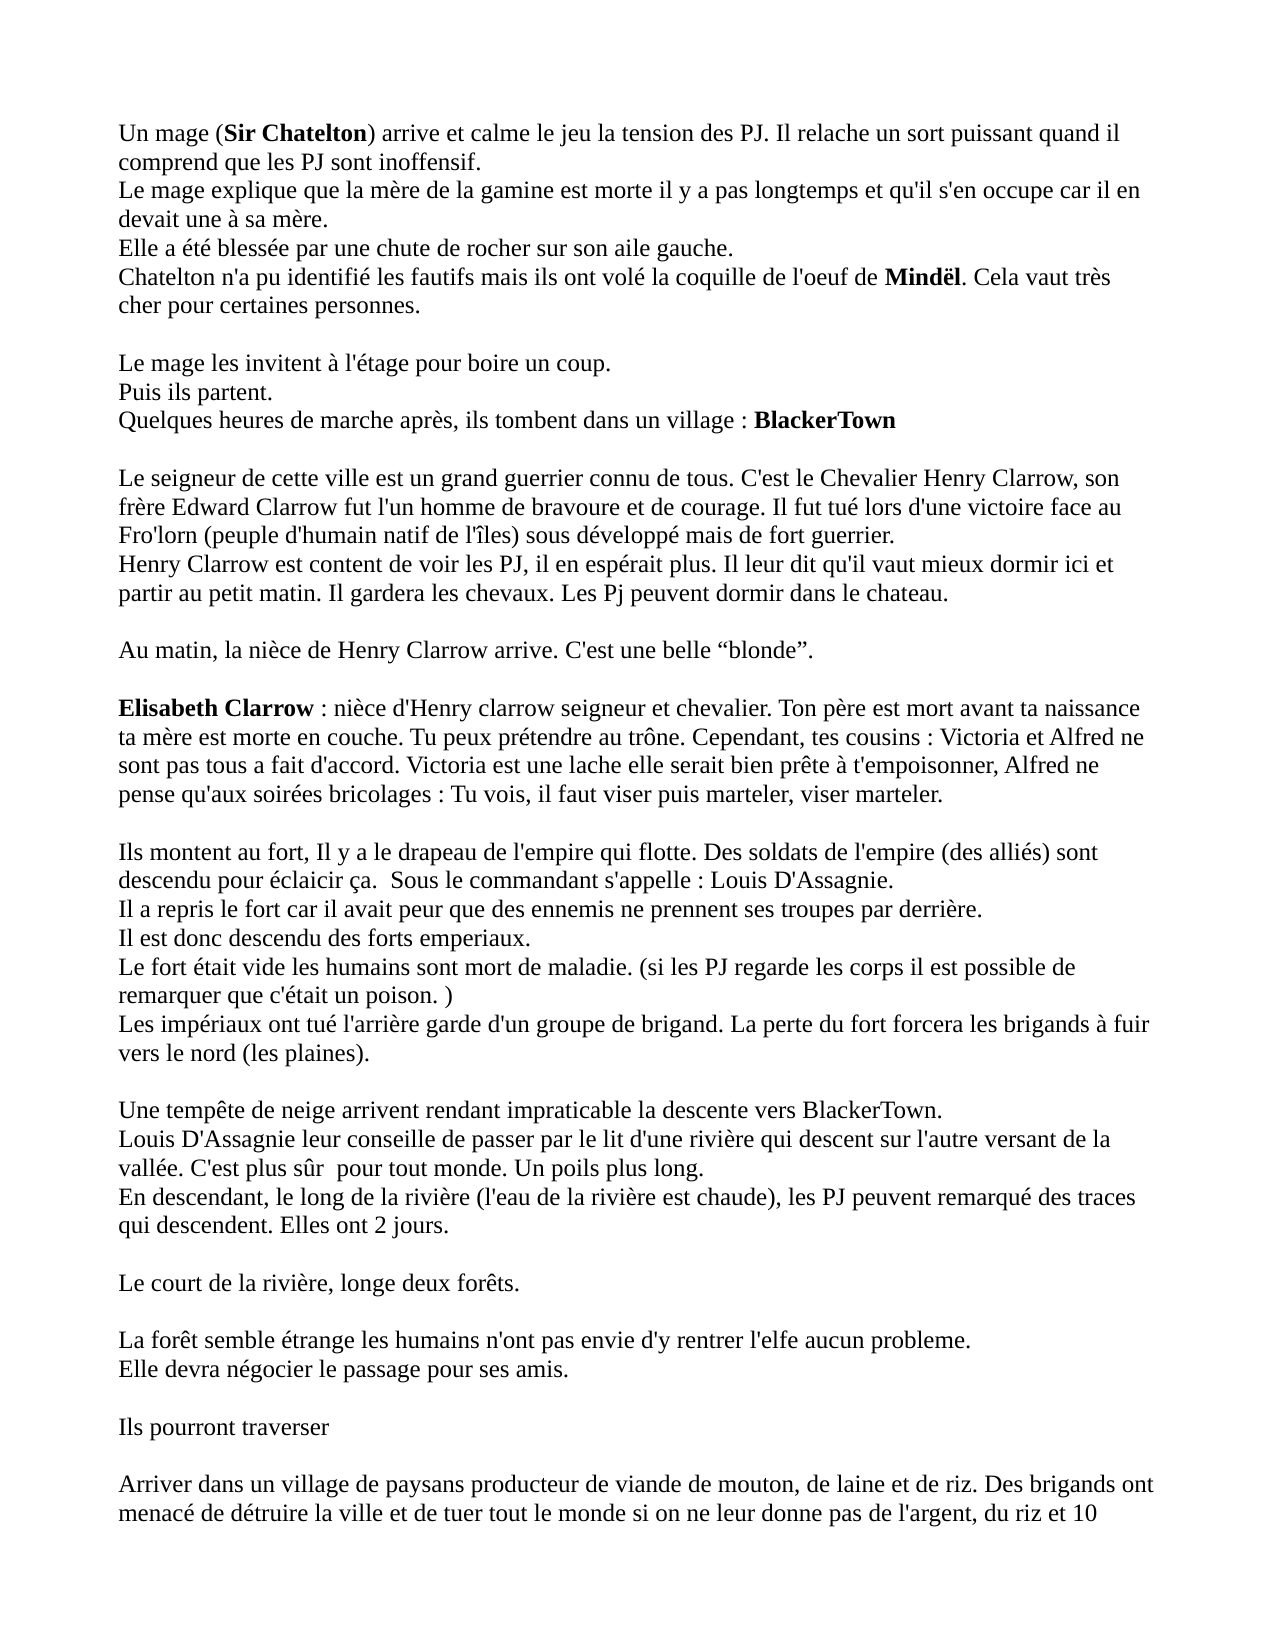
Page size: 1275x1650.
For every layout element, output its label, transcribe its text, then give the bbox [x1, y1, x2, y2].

text Les impériaux ont tué l'arrière garde d'un groupe de brigand. La perte du fort forcera les brigands à fuir vers le nord (les plaines). [118, 1009, 1157, 1067]
text Le mage les invitent à l'étage pour boire un coup. [118, 348, 1157, 377]
text Elle devra négocier le passage pour ses amis. [118, 1354, 1157, 1383]
text Louis D'Assagnie leur conseille de passer par le lit d'une rivière qui descent sur l'autre versant de la vallée. C'est plus sûr pour tout monde. Un poils plus long. [118, 1124, 1157, 1182]
text Arriver dans un village de paysans producteur de viande de mouton, de laine et de riz. Des brigands ont menacé de détruire la ville et de tuer tout le monde si on ne leur donne pas de l'argent, du riz et 10 [118, 1469, 1157, 1527]
text Le court de la rivière, longe deux forêts. [118, 1268, 1157, 1297]
text Elle a été blessée par une chute de rocher sur son aile gauche. [118, 233, 1157, 262]
text Ils pourront traverser [118, 1412, 1157, 1441]
text Puis ils partent. [118, 377, 1157, 406]
text Quelques heures de marche après, ils tombent dans un village : BlackerTown [118, 406, 1157, 434]
text Ils montent au fort, Il y a le drapeau de l'empire qui flotte. Des soldats de l'empire (des alliés) sont descendu pour éclaicir ça. Sous le commandant s'appelle : Louis D'Assagnie. [118, 837, 1157, 894]
text Au matin, la nièce de Henry Clarrow arrive. C'est une belle “blonde”. [118, 636, 1157, 664]
text Henry Clarrow est content de voir les PJ, il en espérait plus. Il leur dit qu'il vaut mieux dormir ici et partir au petit matin. Il gardera les chevaux. Les Pj peuvent dormir dans le chateau. [118, 549, 1157, 607]
text Chatelton n'a pu identifié les fautifs mais ils ont volé la coquille de l'oeuf de Mindël. Cela vaut très cher pour certaines personnes. [118, 262, 1157, 319]
text Il a repris le fort car il avait peur que des ennemis ne prennent ses troupes par derrière. [118, 894, 1157, 923]
text Le fort était vide les humains sont mort de maladie. (si les PJ regarde les corps il est possible de remarquer que c'était un poison. ) [118, 952, 1157, 1009]
text Une tempête de neige arrivent rendant impraticable la descente vers BlackerTown. [118, 1096, 1157, 1124]
text Un mage (Sir Chatelton) arrive et calme le jeu la tension des PJ. Il relache un sort puissant quand il comprend que les PJ sont inoffensif. [118, 118, 1157, 176]
text Le seigneur de cette ville est un grand guerrier connu de tous. C'est le Chevalier Henry Clarrow, son frère Edward Clarrow fut l'un homme de bravoure et de courage. Il fut tué lors d'une victoire face au Fro'lorn (peuple d'humain natif de l'îles) sous développé mais de fort guerrier. [118, 463, 1157, 549]
text Elisabeth Clarrow : nièce d'Henry clarrow seigneur et chevalier. Ton père est mort avant ta naissance ta mère est morte en couche. Tu peux prétendre au trône. Cependant, tes cousins : Victoria et Alfred ne sont pas tous a fait d'accord. Victoria est une lache elle serait bien prête à t'empoisonner, Alfred ne pense qu'aux soirées bricolages : Tu vois, il faut viser puis marteler, viser marteler. [118, 693, 1157, 808]
text Il est donc descendu des forts emperiaux. [118, 923, 1157, 952]
text Le mage explique que la mère de la gamine est morte il y a pas longtemps et qu'il s'en occupe car il en devait une à sa mère. [118, 176, 1157, 233]
text En descendant, le long de la rivière (l'eau de la rivière est chaude), les PJ peuvent remarqué des traces qui descendent. Elles ont 2 jours. [118, 1182, 1157, 1239]
text La forêt semble étrange les humains n'ont pas envie d'y rentrer l'elfe aucun probleme. [118, 1326, 1157, 1354]
